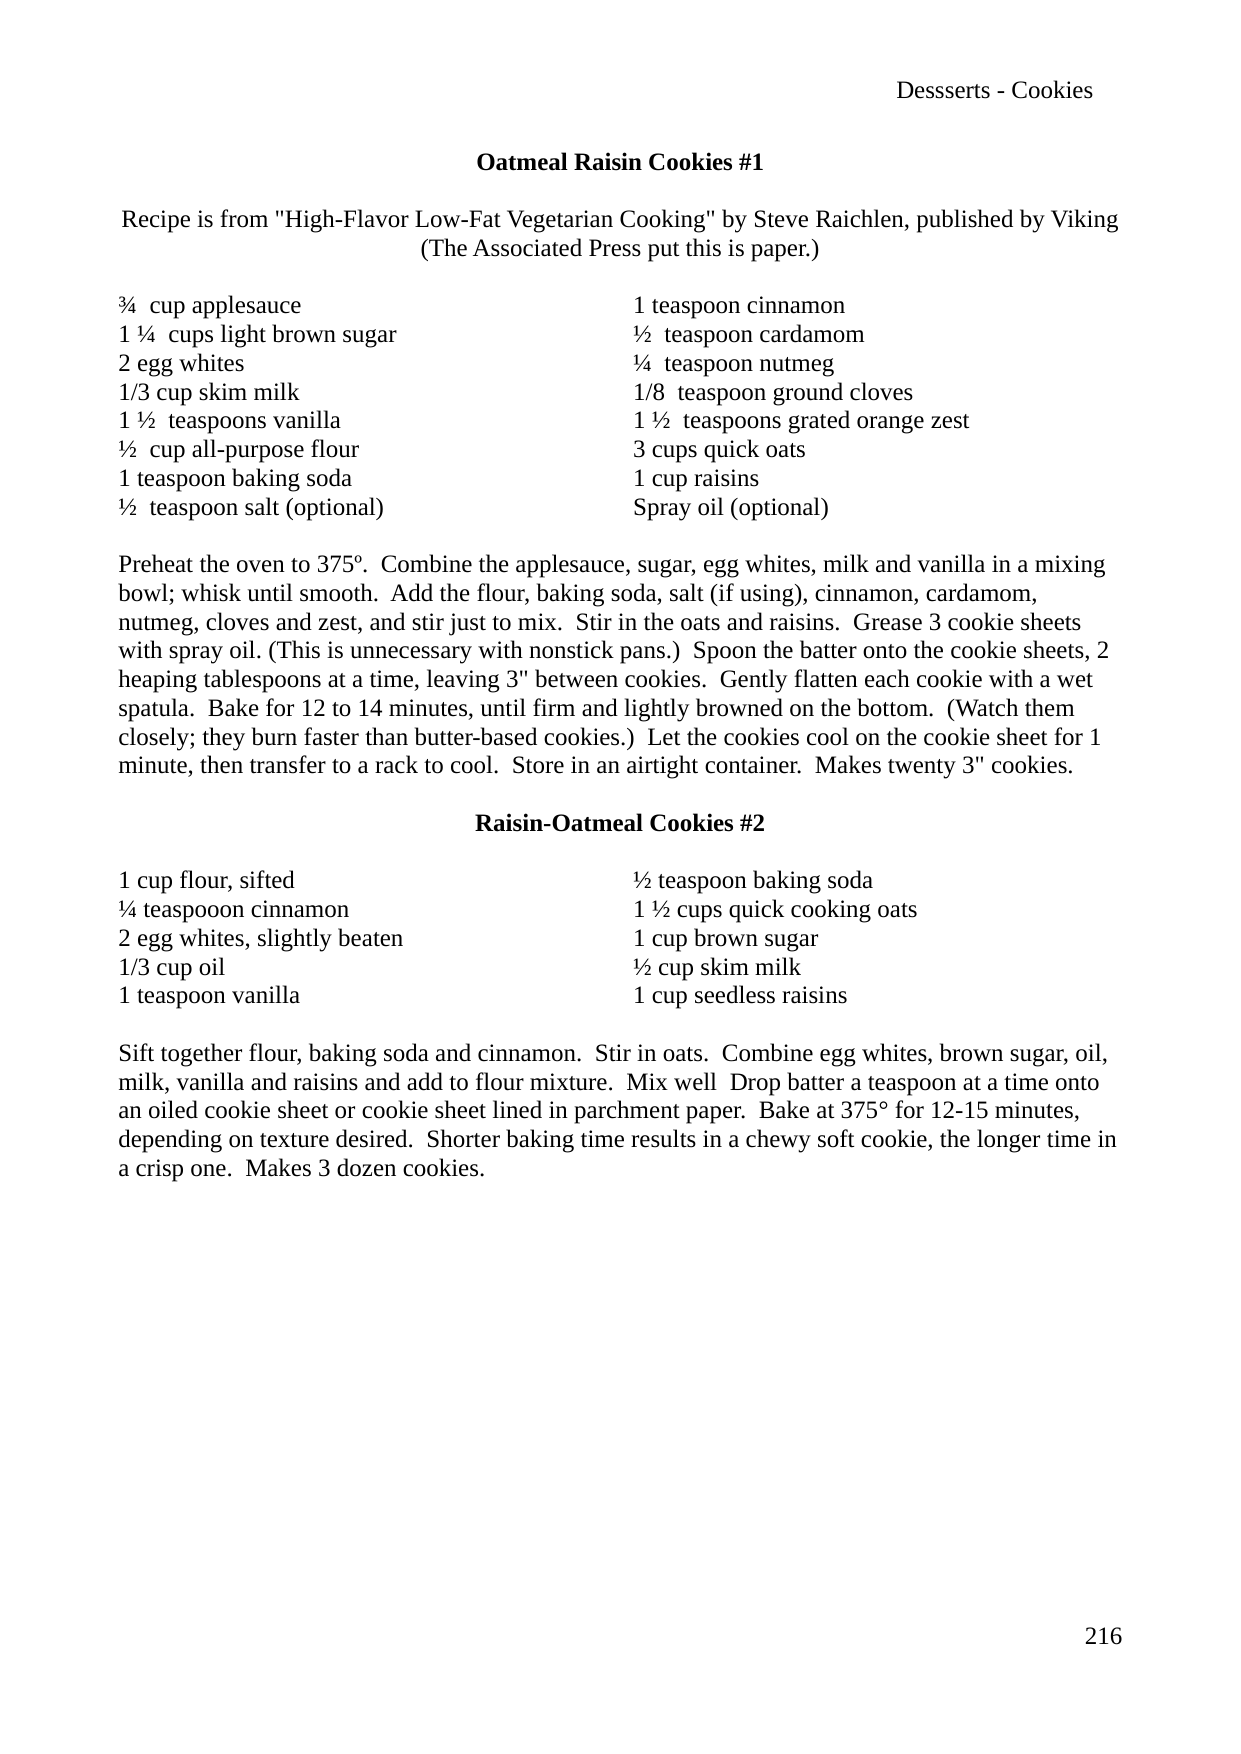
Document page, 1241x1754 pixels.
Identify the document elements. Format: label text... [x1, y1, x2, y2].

text 1 teaspoon vanilla 1 cup seedless raisins [118, 981, 1122, 1009]
text 1/3 cup oil ½ cup skim milk [118, 952, 1122, 981]
text 1 teaspoon baking soda 1 cup raisins [118, 463, 1122, 492]
text Sift together flour, baking soda and cinnamon. Stir in oats. Combine egg whites, brown sugar, oil, milk, vanilla and raisins and add to flour mixture. Mix well Drop batter a teaspoon at a time onto an oiled cookie sheet or cookie sheet lined in parchment paper. Bake at 375° for 12-15 minutes, depending on texture desired. Shorter baking time results in a chewy soft cookie, the longer time in a crisp one. Makes 3 dozen cookies. [118, 1038, 1122, 1182]
text Oatmeal Raisin Cookies #1 [118, 147, 1122, 176]
text Preheat the oven to 375º. Combine the applesauce, sugar, egg whites, milk and vanilla in a mixing bowl; whisk until smooth. Add the flour, baking soda, salt (if using), cinnamon, cardamom, nutmeg, cloves and zest, and stir just to mix. Stir in the oats and raisins. Grease 3 cookie sheets with spray oil. (This is unnecessary with nonstick pans.) Spoon the batter onto the cookie sheets, 2 heaping tablespoons at a time, leaving 3" between cookies. Gently flatten each cookie with a wet spatula. Bake for 12 to 14 minutes, until firm and lightly browned on the bottom. (Watch them closely; they burn faster than butter-based cookies.) Let the cookies cool on the cookie sheet for 1 minute, then transfer to a rack to cool. Store in an airtight container. Makes twenty 3" cookies. [118, 549, 1122, 779]
text Recipe is from "High-Flavor Low-Fat Vegetarian Cooking" by Steve Raichlen, published by Viking [118, 204, 1122, 233]
text 2 egg whites ¼ teaspoon nutmeg [118, 348, 1122, 377]
text 1/3 cup skim milk 1/8 teaspoon ground cloves [118, 377, 1122, 406]
text 1 cup flour, sifted ½ teaspoon baking soda [118, 866, 1122, 894]
text 1 ½ teaspoons vanilla 1 ½ teaspoons grated orange zest [118, 406, 1122, 434]
text ¾ cup applesauce 1 teaspoon cinnamon [118, 291, 1122, 319]
text 2 egg whites, slightly beaten 1 cup brown sugar [118, 923, 1122, 952]
text Raisin-Oatmeal Cookies #2 [118, 808, 1122, 837]
text (The Associated Press put this is paper.) [118, 233, 1122, 262]
text 1 ¼ cups light brown sugar ½ teaspoon cardamom [118, 319, 1122, 348]
text ¼ teaspooon cinnamon 1 ½ cups quick cooking oats [118, 894, 1122, 923]
text ½ teaspoon salt (optional) Spray oil (optional) [118, 492, 1122, 521]
text ½ cup all-purpose flour 3 cups quick oats [118, 434, 1122, 463]
